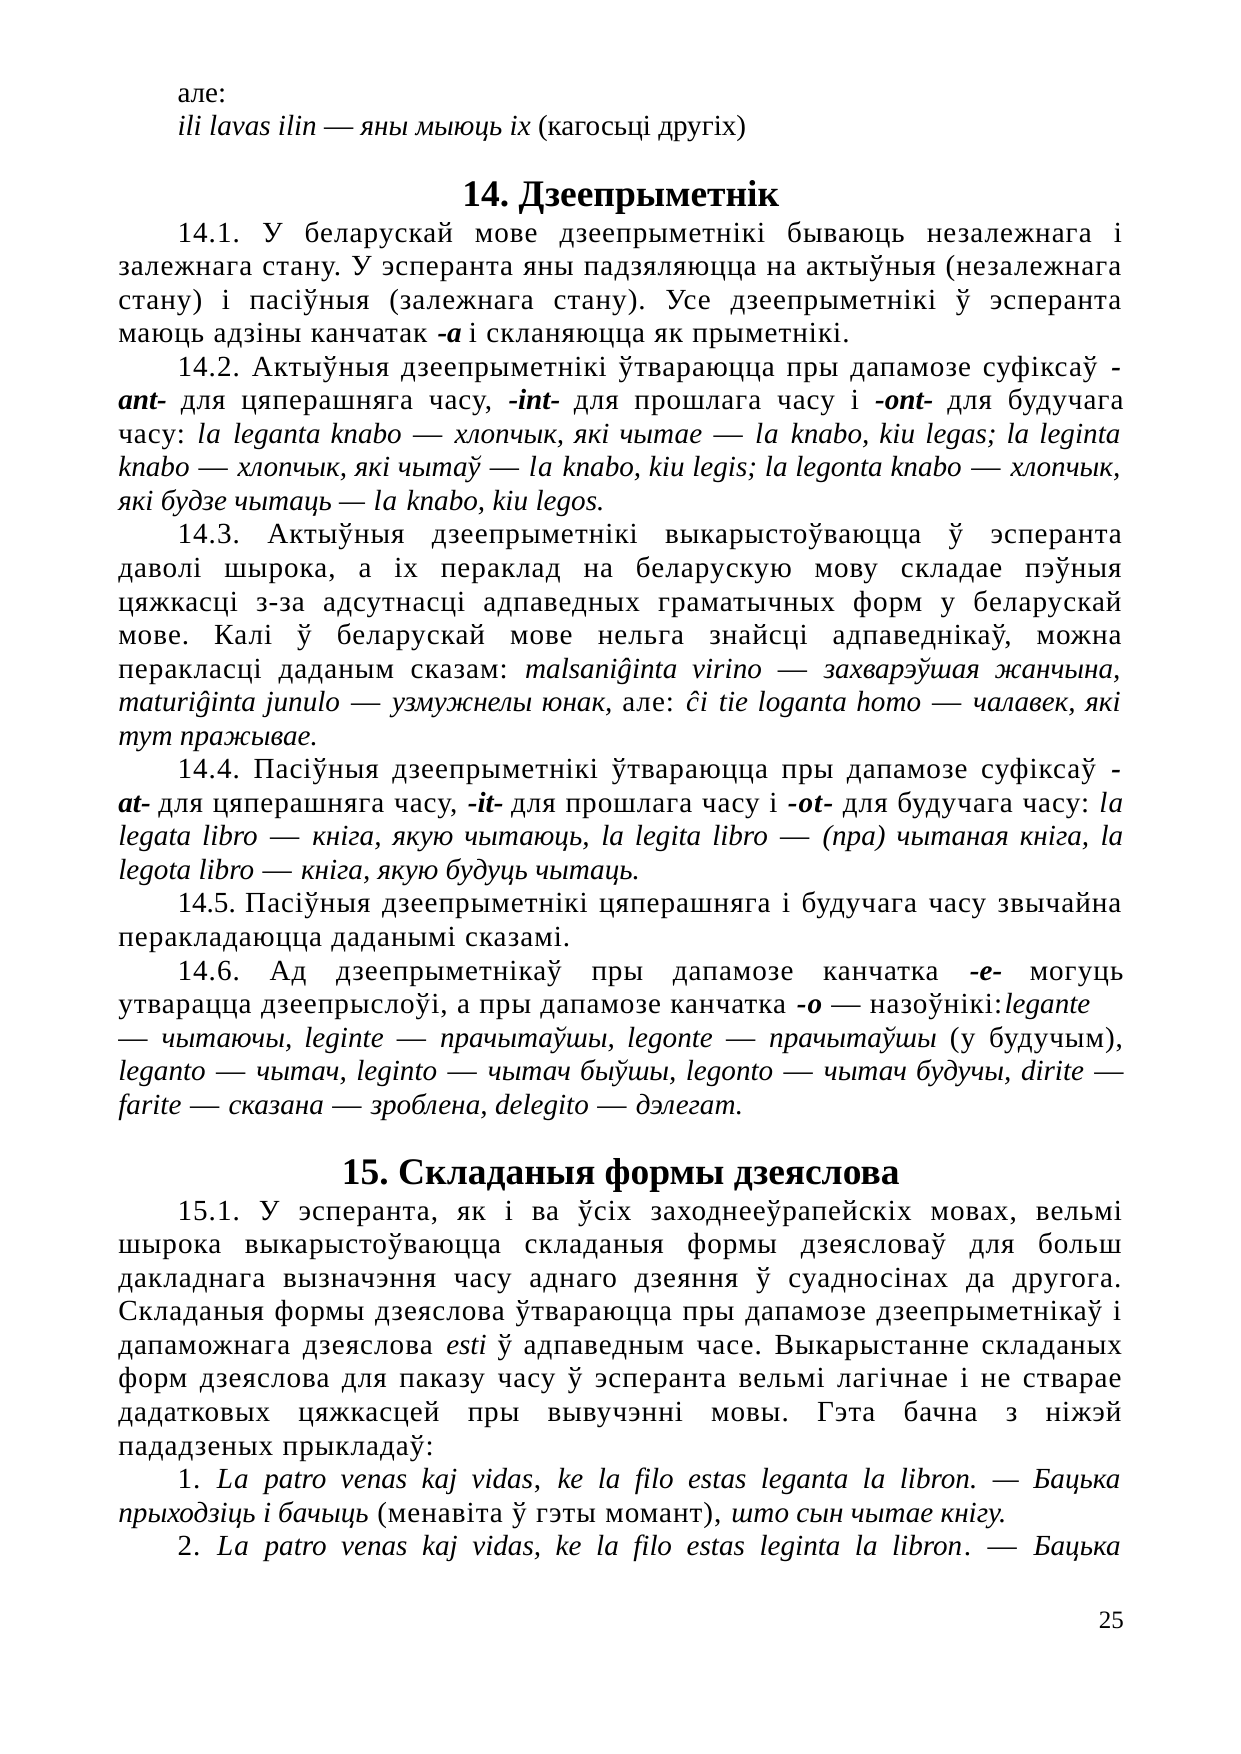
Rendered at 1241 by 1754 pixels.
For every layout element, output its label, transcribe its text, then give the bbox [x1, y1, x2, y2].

text 14.1. У беларускай мове дзеепрыметнікі бываюць незалежнага і залежнага стану. У эсперанта яны падзяляюцца на актыўныя (незалежнага стану) і пасіўныя (залежнага стану). Усе дзеепрыметнікі ў эсперанта маюць адзіны канчатак -a і скланяюцца як прыметнікі. [118, 215, 1123, 349]
text 1. La patro venas kaj vidas, ke la filo estas leganta la libron. — Бацька прыходзіць і бачыць (менавіта ў гэты момант), што сын чытае кнігу. [118, 1461, 1123, 1528]
text ili lavas ilin — яны мыюць іх (кагосьці другіх) [177, 108, 1123, 142]
text 14.3. Актыўныя дзеепрыметнікі выкарыстоўваюцца ў эсперанта даволі шырока, а іх пераклад на беларускую мову складае пэўныя цяжкасці з-за адсутнасці адпаведных граматычных форм у беларускай мове. Калі ў беларускай мове нельга знайсці адпаведнікаў, можна перакласці даданым сказам: malsaniĝinta virino — захварэўшая жанчына, maturiĝinta junulo — узмужнелы юнак, але: ĉi tie loganta homo — чалавек, які тут пражывае. [118, 517, 1123, 751]
text 15.1. У эсперанта, як і ва ўсіх заходнееўрапейскіх мовах, вельмі шырока выкарыстоўваюцца складаныя формы дзеясловаў для больш дакладнага вызначэння часу аднаго дзеяння ў суадносінах да другога. Складаныя формы дзеяслова ўтвараюцца пры дапамозе дзеепрыметнікаў і дапаможнага дзеяслова esti ў адпаведным часе. Выкарыстанне складаных форм дзеяслова для паказу часу ў эсперанта вельмі лагічнае і не стварае дадатковых цяжкасцей пры вывучэнні мовы. Гэта бачна з ніжэй пададзеных прыкладаў: [118, 1193, 1123, 1461]
text 14.5. Пасіўныя дзеепрыметнікі цяперашняга і будучага часу звычайна перакладаюцца даданымі сказамі. [118, 886, 1123, 953]
text 14.2. Актыўныя дзеепрыметнікі ўтвараюцца пры дапамозе суфіксаў -ant- для цяперашняга часу, -int- для прошлага часу і -ont- для будучага часу: la leganta knabo — хлопчык, які чытае — la knabo, kiu legas; la leginta knabo — хлопчык, які чытаў — la knabo, kiu legis; la legonta knabo — хлопчык, які будзе чытаць — la knabo, kiu legos. [118, 349, 1123, 517]
subtitle 15. Складаныя формы дзеяслова [118, 1150, 1123, 1193]
text 14.6. Ад дзеепрыметнікаў пры дапамозе канчатка -e- могуць утварацца дзеепрыслоўі, а пры дапамозе канчатка -o — назоўнікі: legante — чытаючы, leginte — прачытаўшы, legonte — прачытаўшы (у будучым), leganto — чытач, leginto — чытач быўшы, legonto — чытач будучы, dirite — farite — сказана — зроблена, delegito — дэлегат. [118, 953, 1123, 1120]
text 2. La patro venas kaj vidas, ke la filo estas leginta la libron. — Бацька [118, 1528, 1123, 1562]
text 14.4. Пасіўныя дзеепрыметнікі ўтвараюцца пры дапамозе суфіксаў -at- для цяперашняга часу, -it- для прошлага часу і -ot- для будучага часу: la legata libro — кніга, якую чытаюць, la legita libro — (пра) чытаная кніга, la legota libro — кніга, якую будуць чытаць. [118, 751, 1123, 886]
subtitle 14. Дзеепрыметнік [118, 172, 1123, 215]
text але: [177, 75, 1123, 108]
